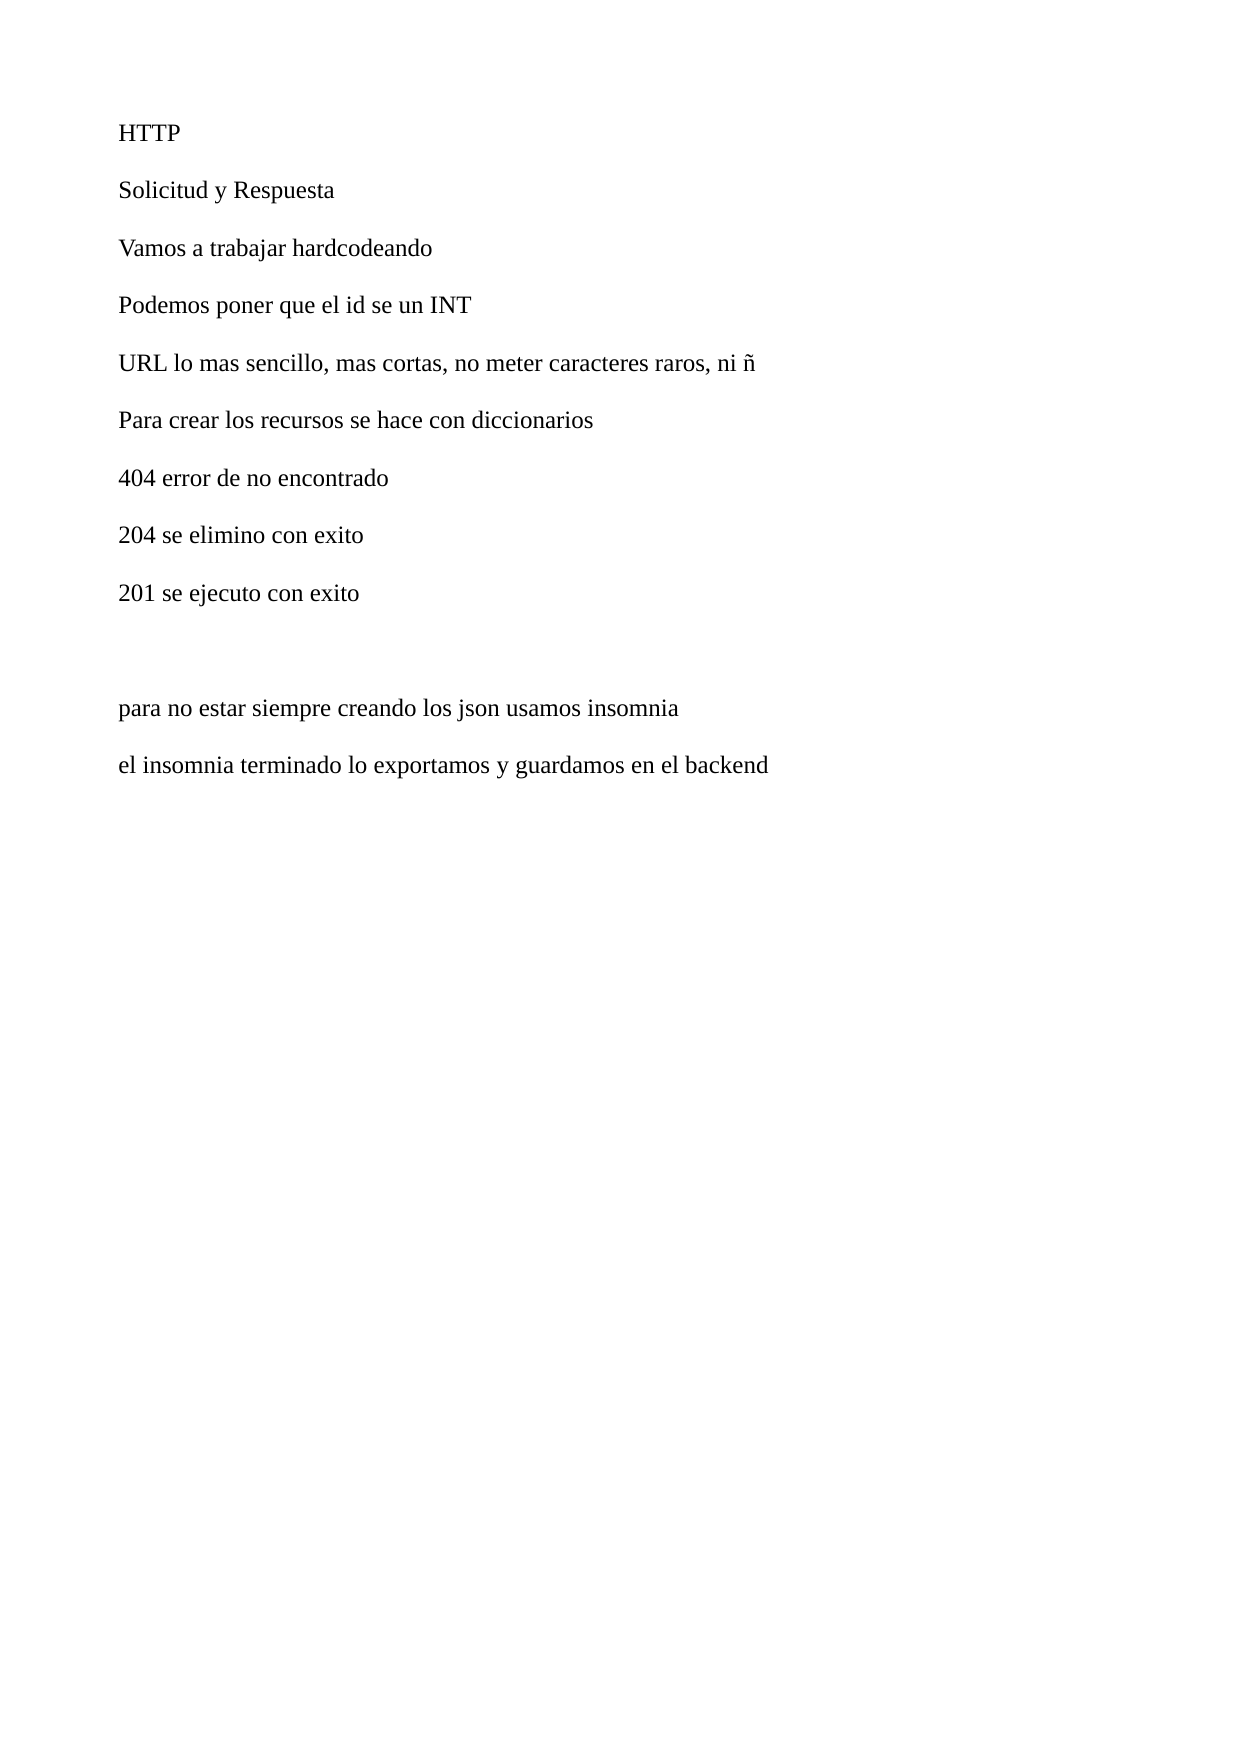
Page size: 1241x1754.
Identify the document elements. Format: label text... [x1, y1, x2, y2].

text 201 se ejecuto con exito [118, 578, 1122, 607]
text 204 se elimino con exito [118, 521, 1122, 549]
text URL lo mas sencillo, mas cortas, no meter caracteres raros, ni ñ [118, 348, 1122, 377]
text Vamos a trabajar hardcodeando [118, 233, 1122, 262]
text HTTP [118, 118, 1122, 147]
text Para crear los recursos se hace con diccionarios [118, 406, 1122, 434]
text el insomnia terminado lo exportamos y guardamos en el backend [118, 751, 1122, 779]
text 404 error de no encontrado [118, 434, 1122, 492]
text Solicitud y Respuesta [118, 176, 1122, 204]
text Podemos poner que el id se un INT [118, 291, 1122, 319]
text para no estar siempre creando los json usamos insomnia [118, 693, 1122, 722]
